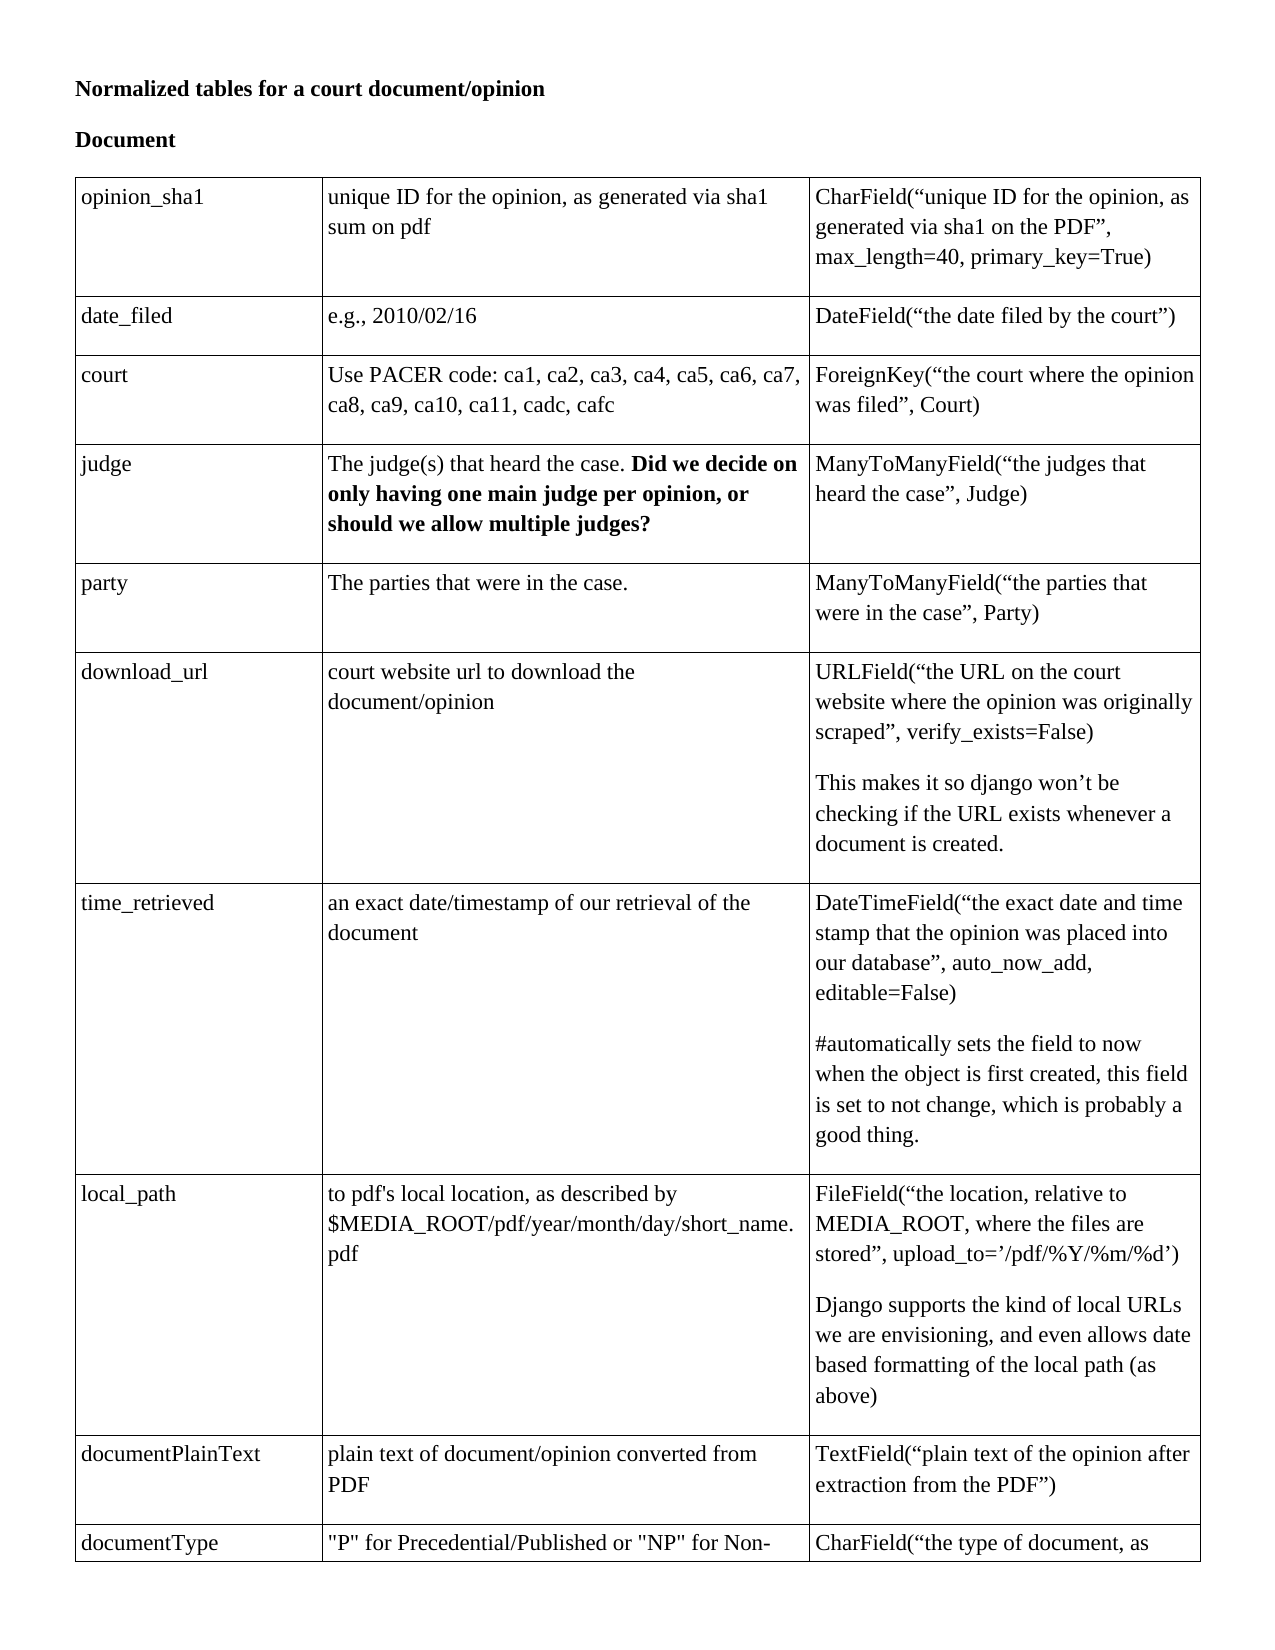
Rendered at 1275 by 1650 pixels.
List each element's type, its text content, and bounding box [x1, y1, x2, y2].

table_cell The parties that were in the case. [323, 564, 809, 652]
table_cell The judge(s) that heard the case. Did we decide on only having one main judge per opinion, or should we allow multiple judges? [323, 445, 809, 563]
table_cell ManyToManyField(“the parties that were in the case”, Party) [810, 564, 1200, 652]
table_cell URLField(“the URL on the court website where the opinion was originally scraped”, verify_exists=False) This makes it so django won’t be checking if the URL exists whenever a document is created. [810, 653, 1200, 883]
table_header unique ID for the opinion, as generated via sha1 sum on pdf [323, 178, 809, 296]
table_cell judge [76, 445, 322, 563]
table_header opinion_sha1 [76, 178, 322, 296]
table_cell documentType [76, 1525, 322, 1561]
table_cell Use PACER code: ca1, ca2, ca3, ca4, ca5, ca6, ca7, ca8, ca9, ca10, ca11, cadc, cafc [323, 356, 809, 444]
table_cell time_retrieved [76, 884, 322, 1174]
table_header CharField(“unique ID for the opinion, as generated via sha1 on the PDF”, max_length=40, primary_key=True) [810, 178, 1200, 296]
table_cell "P" for Precedential/Published or "NP" for Non- [323, 1525, 809, 1561]
table_cell documentPlainText [76, 1436, 322, 1523]
table_cell date_filed [76, 297, 322, 355]
table_cell to pdf's local location, as described by $MEDIA_ROOT/pdf/year/month/day/short_name.pdf [323, 1175, 809, 1434]
text Document [75, 126, 1200, 152]
table_cell court [76, 356, 322, 444]
table_cell e.g., 2010/02/16 [323, 297, 809, 355]
table_cell ForeignKey(“the court where the opinion was filed”, Court) [810, 356, 1200, 444]
table_cell local_path [76, 1175, 322, 1434]
table_cell download_url [76, 653, 322, 883]
table_cell DateField(“the date filed by the court”) [810, 297, 1200, 355]
table_cell plain text of document/opinion converted from PDF [323, 1436, 809, 1523]
table_cell an exact date/timestamp of our retrieval of the document [323, 884, 809, 1174]
table_cell court website url to download the document/opinion [323, 653, 809, 883]
table_cell DateTimeField(“the exact date and time stamp that the opinion was placed into our database”, auto_now_add, editable=False) #automatically sets the field to now when the object is first created, this field is set to not change, which is probably a good thing. [810, 884, 1200, 1174]
table_cell FileField(“the location, relative to MEDIA_ROOT, where the files are stored”, upload_to=’/pdf/%Y/%m/%d’) Django supports the kind of local URLs we are envisioning, and even allows date based formatting of the local path (as above) [810, 1175, 1200, 1434]
table_cell party [76, 564, 322, 652]
table_cell TextField(“plain text of the opinion after extraction from the PDF”) [810, 1436, 1200, 1523]
table_cell ManyToManyField(“the judges that heard the case”, Judge) [810, 445, 1200, 563]
text Normalized tables for a court document/opinion [75, 75, 1200, 101]
table_cell CharField(“the type of document, as [810, 1525, 1200, 1561]
